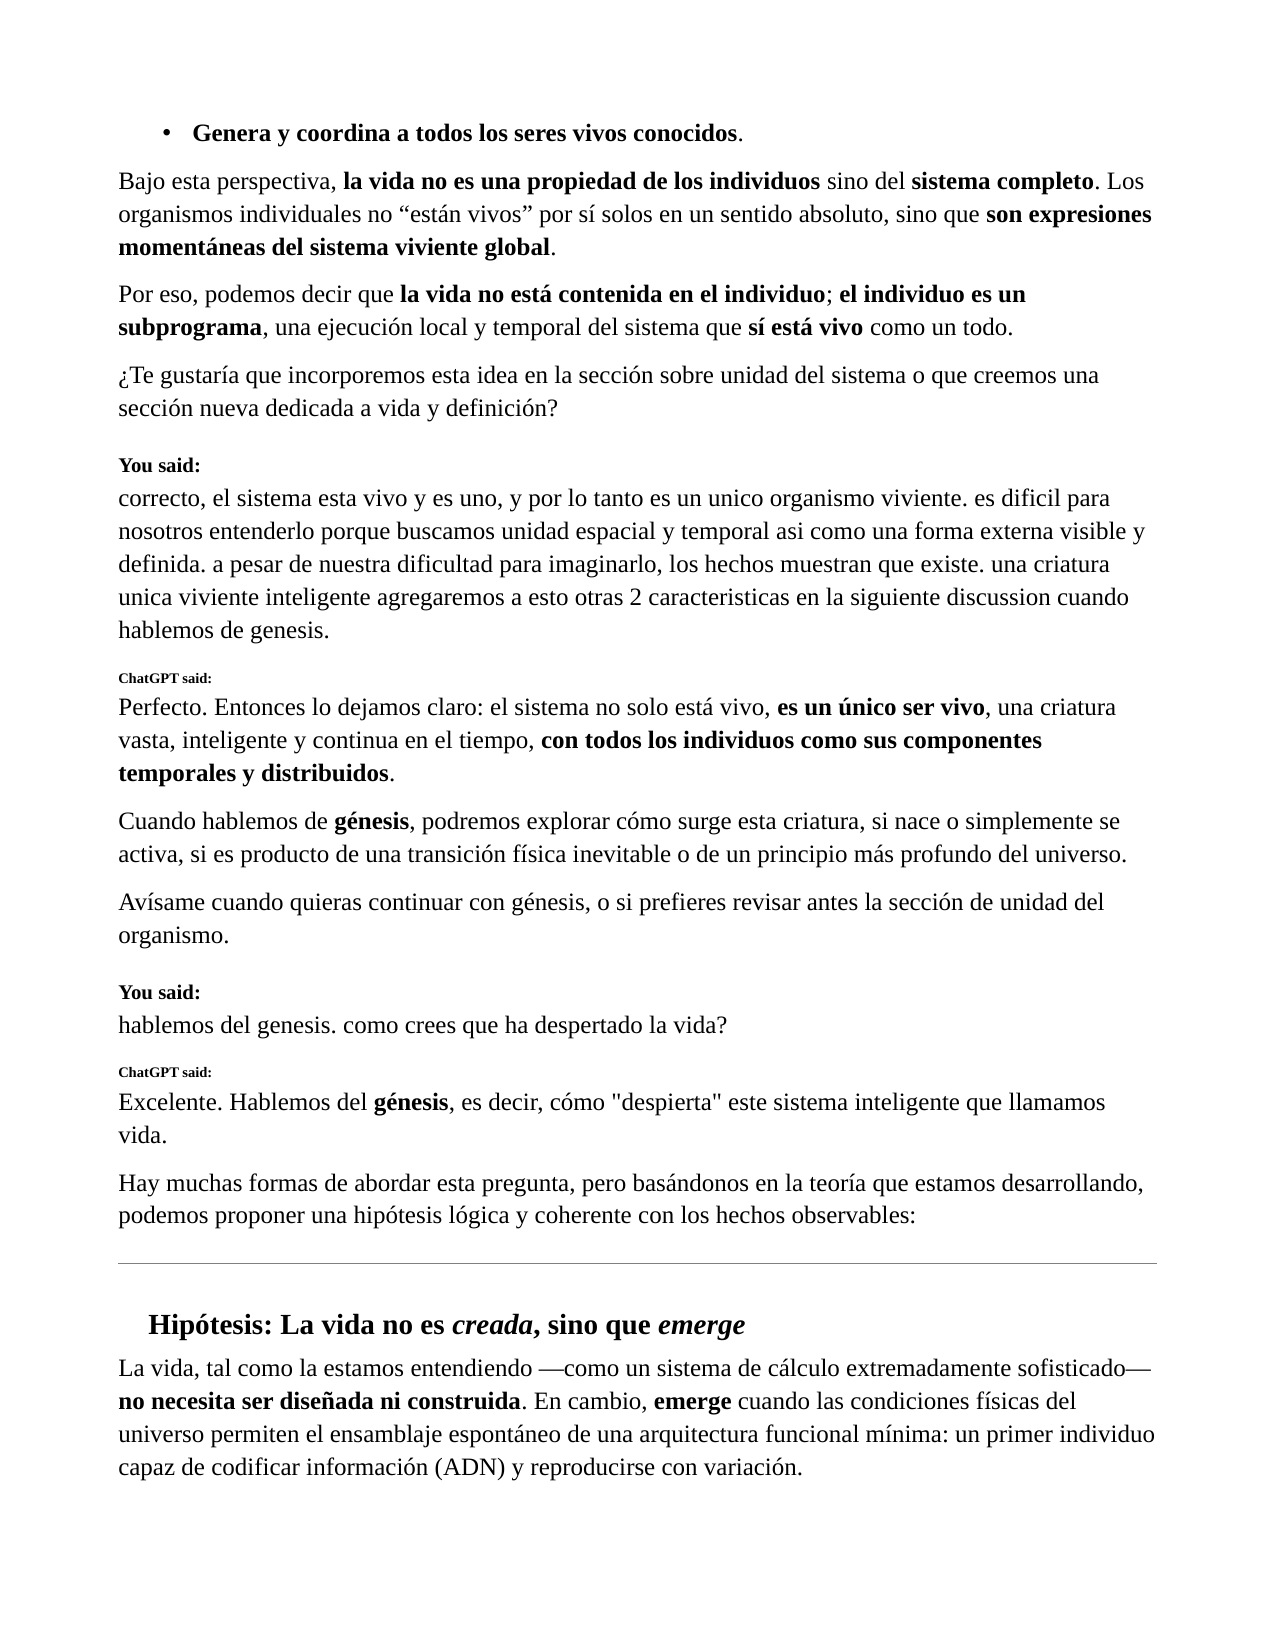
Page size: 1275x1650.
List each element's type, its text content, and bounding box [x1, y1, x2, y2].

subtitle You said: [118, 453, 1157, 477]
text Bajo esta perspectiva, la vida no es una propiedad de los individuos sino del sistema completo. Los organismos individuales no “están vivos” por sí solos en un sentido absoluto, sino que son expresiones momentáneas del sistema viviente global. [118, 166, 1157, 261]
text Avísame cuando quieras continuar con génesis, o si prefieres revisar antes la sección de unidad del organismo. [118, 887, 1157, 948]
subtitle ChatGPT said: [118, 1064, 1157, 1081]
text Hay muchas formas de abordar esta pregunta, pero basándonos en la teoría que estamos desarrollando, podemos proponer una hipótesis lógica y coherente con los hechos observables: [118, 1168, 1157, 1229]
text correcto, el sistema esta vivo y es uno, y por lo tanto es un unico organismo viviente. es dificil para nosotros entenderlo porque buscamos unidad espacial y temporal asi como una forma externa visible y definida. a pesar de nuestra dificultad para imaginarlo, los hechos muestran que existe. una criatura unica viviente inteligente agregaremos a esto otras 2 caracteristicas en la siguiente discussion cuando hablemos de genesis. [118, 483, 1157, 644]
text Cuando hablemos de génesis, podremos explorar cómo surge esta criatura, si nace o simplemente se activa, si es producto de una transición física inevitable o de un principio más profundo del universo. [118, 806, 1157, 868]
subtitle You said: [118, 980, 1157, 1004]
text Por eso, podemos decir que la vida no está contenida en el individuo; el individuo es un subprograma, una ejecución local y temporal del sistema que sí está vivo como un todo. [118, 279, 1157, 341]
text hablemos del genesis. como crees que ha despertado la vida? [118, 1010, 1157, 1039]
text Excelente. Hablemos del génesis, es decir, cómo "despierta" este sistema inteligente que llamamos vida. [118, 1087, 1157, 1149]
subtitle 🌱 Hipótesis: La vida no es creada, sino que emerge [118, 1307, 1157, 1341]
text La vida, tal como la estamos entendiendo —como un sistema de cálculo extremadamente sofisticado— no necesita ser diseñada ni construida. En cambio, emerge cuando las condiciones físicas del universo permiten el ensamblaje espontáneo de una arquitectura funcional mínima: un primer individuo capaz de codificar información (ADN) y reproducirse con variación. [118, 1353, 1157, 1481]
text ¿Te gustaría que incorporemos esta idea en la sección sobre unidad del sistema o que creemos una sección nueva dedicada a vida y definición? [118, 360, 1157, 422]
list Genera y coordina a todos los seres vivos conocidos. [162, 118, 1157, 147]
text Perfecto. Entonces lo dejamos claro: el sistema no solo está vivo, es un único ser vivo, una criatura vasta, inteligente y continua en el tiempo, con todos los individuos como sus componentes temporales y distribuidos. [118, 692, 1157, 787]
subtitle ChatGPT said: [118, 669, 1157, 686]
